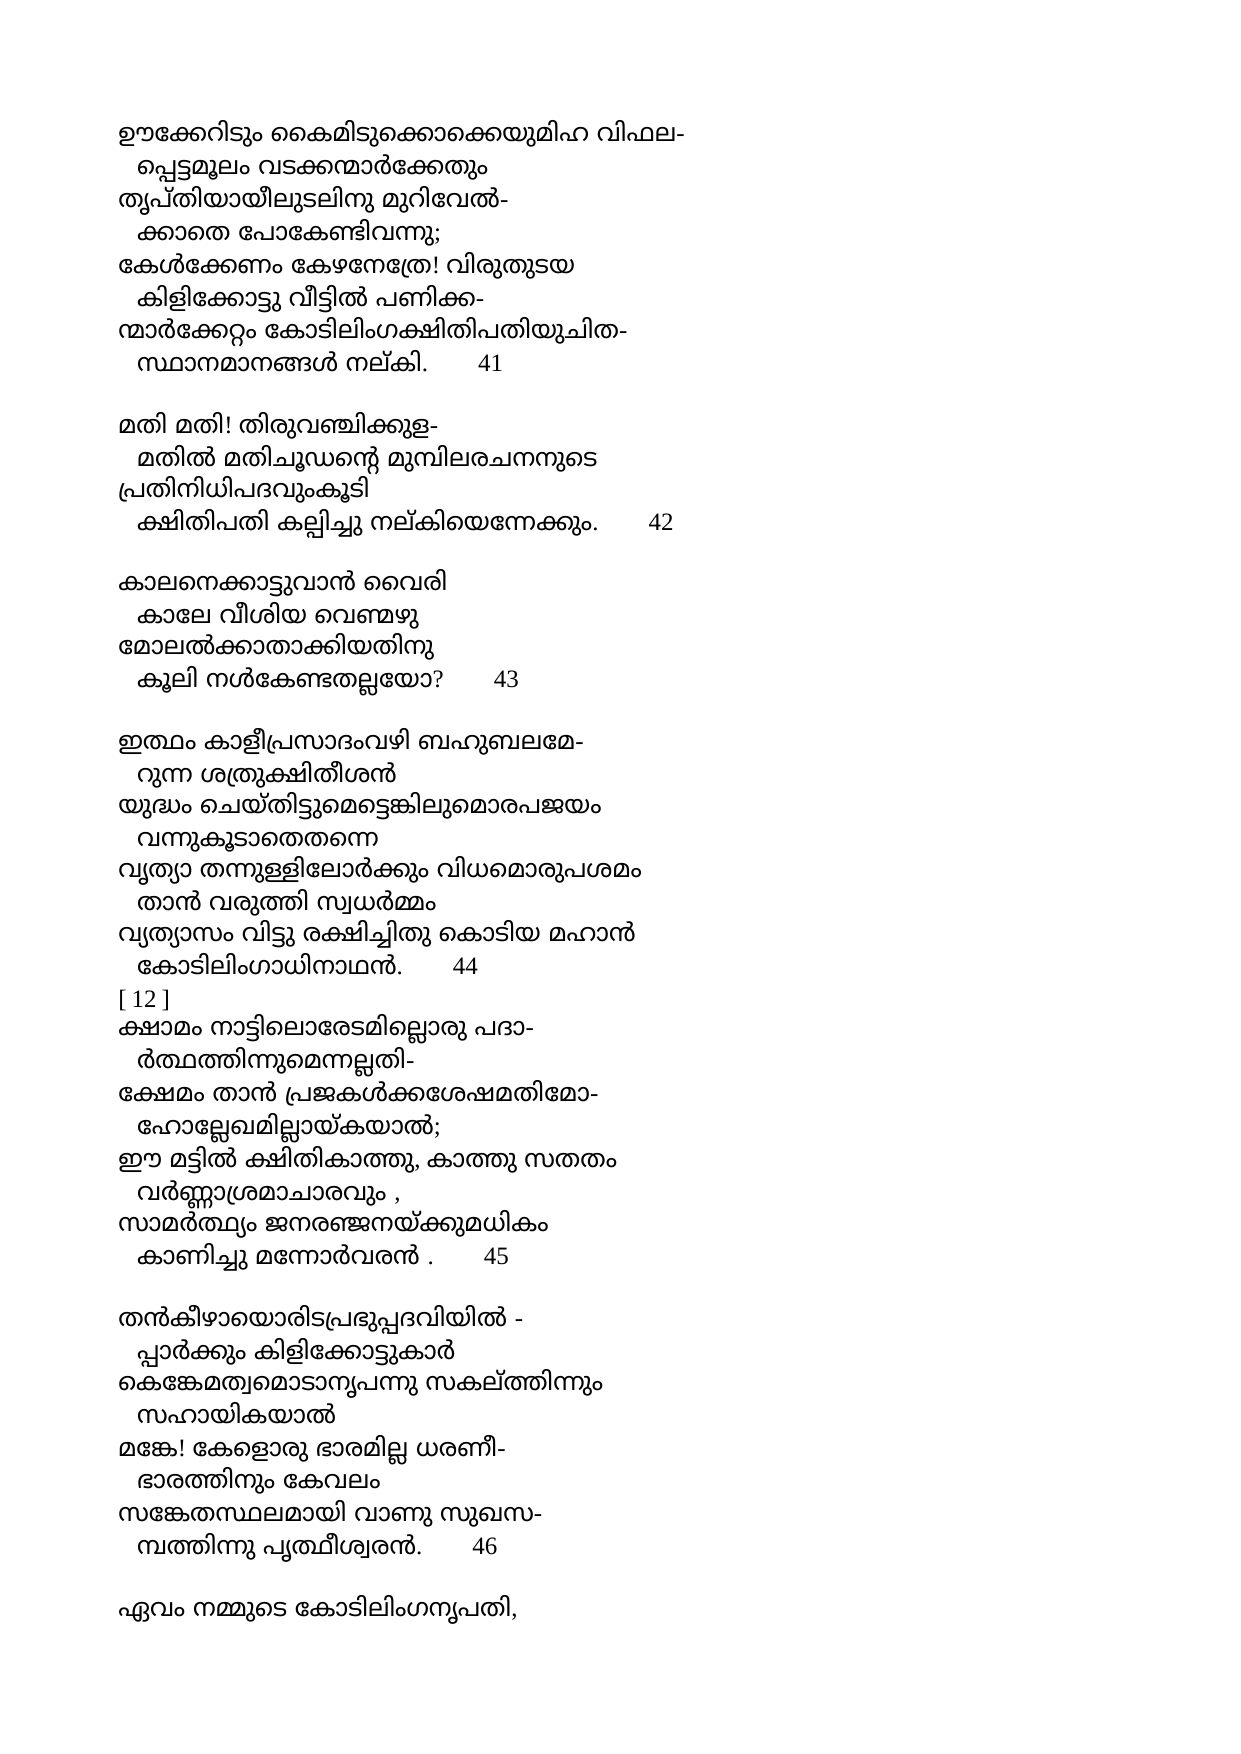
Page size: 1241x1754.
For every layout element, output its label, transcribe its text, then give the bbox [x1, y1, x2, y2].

text തൃപ്തിയായീലുടലിനു മുറിവേൽ- [118, 184, 1122, 217]
text ഹോല്ലേഖമില്ലായ്കയാൽ; [118, 1111, 1122, 1144]
text മതി മതി! തിരുവഞ്ചിക്കുള- [118, 410, 1122, 443]
text ഏവം നമ്മുടെ കോടിലിംഗനൃപതി, [118, 1593, 1122, 1626]
text വന്നുകൂടാതെതന്നെ [118, 823, 1122, 856]
text സാമർത്ഥ്യം ജനരഞ്ജനയ്ക്കുമധികം [118, 1210, 1122, 1241]
text കൂലി നൾകേണ്ടതല്ലയോ? 43 [118, 664, 1122, 697]
text മോലൽക്കാതാക്കിയതിനു [118, 633, 1122, 664]
text താൻ വരുത്തി സ്വധർമ്മം [118, 887, 1122, 920]
text ക്ഷാമം നാട്ടിലൊരേടമില്ലൊരു പദാ- [118, 1012, 1122, 1045]
text കെങ്കേമത്വമൊടാനൃപന്നു സകല്ത്തിന്നും [118, 1369, 1122, 1400]
text കാലേ വീശിയ വെണ്മഴു [118, 600, 1122, 633]
text ന്മാർക്കേറ്റം കോടിലിംഗക്ഷിതിപതിയുചിത- [118, 316, 1122, 348]
text സങ്കേതസ്ഥലമായി വാണു സുഖസ- [118, 1498, 1122, 1531]
text കാണിച്ചു മന്നോർവരൻ . 45 [118, 1241, 1122, 1274]
text ക്കാതെ പോകേണ്ടിവന്നു; [118, 217, 1122, 250]
text പ്പാർക്കും കിളിക്കോട്ടുകാർ [118, 1336, 1122, 1369]
text മങ്കേ! കേളൊരു ഭാരമില്ല ധരണീ- [118, 1433, 1122, 1466]
text വൃത്യാ തന്നുള്ളിലോർക്കും വിധമൊരുപശമം [118, 856, 1122, 887]
text മ്പത്തിന്നു പൃത്ഥീശ്വരൻ. 46 [118, 1531, 1122, 1564]
text പ്പെട്ടമൂലം വടക്കന്മാർക്കേതും [118, 151, 1122, 184]
text തൻകീഴായൊരിടപ്രഭുപ്പദവിയിൽ - [118, 1303, 1122, 1336]
text വർണ്ണാശ്രമാചാരവും , [118, 1177, 1122, 1210]
text വ്യത്യാസം വിട്ടു രക്ഷിച്ചിതു കൊടിയ മഹാൻ [118, 920, 1122, 951]
text ക്ഷിതിപതി കല്പിച്ചു നല്കിയെന്നേക്കും. 42 [118, 507, 1122, 540]
text കാലനെക്കാട്ടുവാൻ വൈരി [118, 569, 1122, 600]
text കേൾക്കേണം കേഴനേത്രേ! വിരുതുടയ [118, 250, 1122, 283]
text കിളിക്കോട്ടു വീട്ടിൽ പണിക്ക- [118, 283, 1122, 316]
text മതിൽ മതിചൂഡന്റെ മുമ്പിലരചനനുടെ [118, 443, 1122, 476]
text പ്രതിനിധിപദവുംകൂടി [118, 476, 1122, 507]
text ഭാരത്തിനും കേവലം [118, 1466, 1122, 1498]
text ർത്ഥത്തിന്നുമെന്നല്ലതി- [118, 1045, 1122, 1078]
text ക്ഷേമം താൻ പ്രജകൾക്കശേഷമതിമോ- [118, 1078, 1122, 1111]
text റുന്ന ശത്രുക്ഷിതീശൻ [118, 759, 1122, 792]
text സഹായികയാൽ [118, 1400, 1122, 1433]
text [ 12 ] [118, 984, 1122, 1012]
text ഊക്കേറിടും കൈമിടുക്കൊക്കെയുമിഹ വിഫല- [118, 118, 1122, 151]
text യുദ്ധം ചെയ്തിട്ടുമെട്ടെങ്കിലുമൊരപജയം [118, 792, 1122, 823]
text ഇത്ഥം കാളീപ്രസാദംവഴി ബഹുബലമേ- [118, 726, 1122, 759]
text കോടിലിംഗാധിനാഥൻ. 44 [118, 951, 1122, 984]
text ഈ മട്ടിൽ ക്ഷിതികാത്തു, കാത്തു സതതം [118, 1144, 1122, 1177]
text സ്ഥാനമാനങ്ങൾ നല്കി. 41 [118, 348, 1122, 381]
